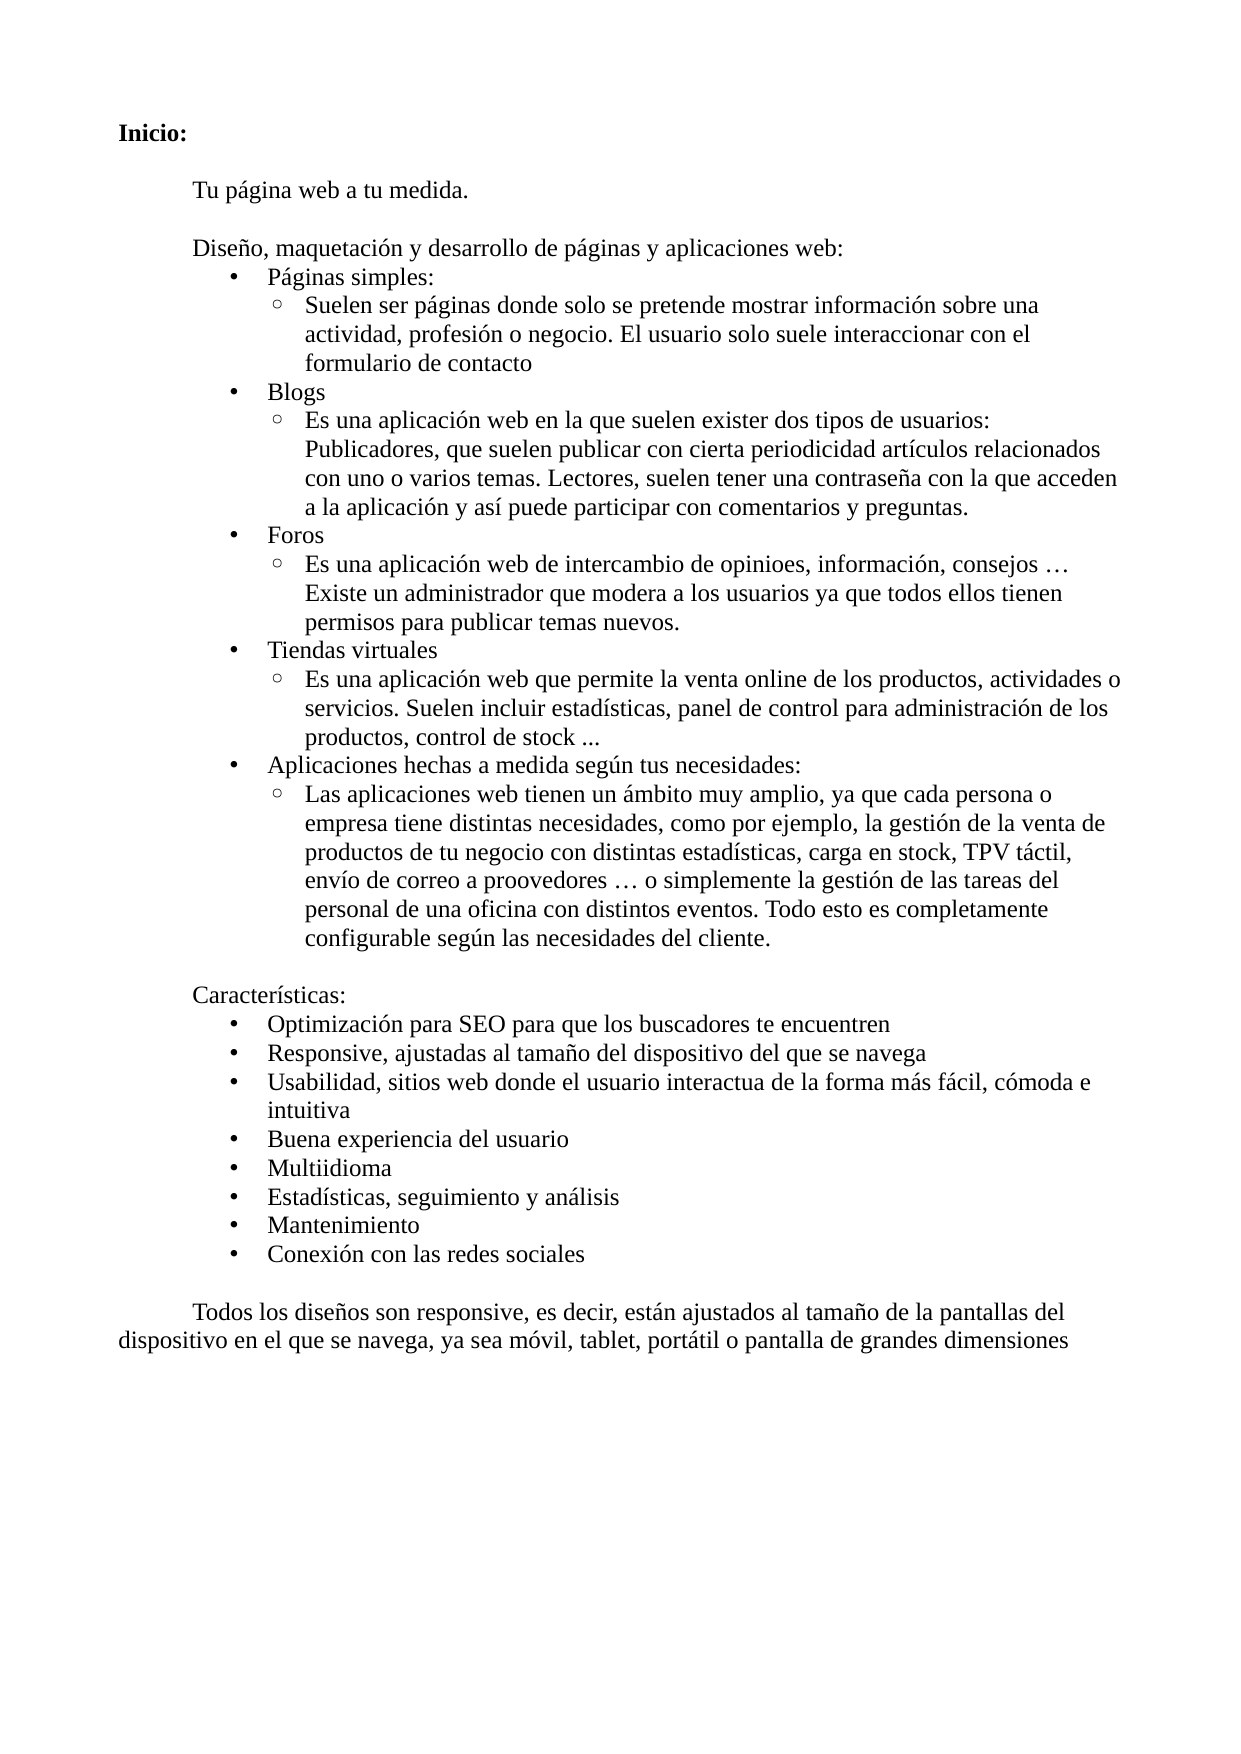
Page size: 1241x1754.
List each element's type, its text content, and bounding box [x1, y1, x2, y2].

list Las aplicaciones web tienen un ámbito muy amplio, ya que cada persona o empresa tiene distintas necesidades, como por ejemplo, la gestión de la venta de productos de tu negocio con distintas estadísticas, carga en stock, TPV táctil, envío de correo a proovedores … o simplemente la gestión de las tareas del personal de una oficina con distintos eventos. Todo esto es completamente configurable según las necesidades del cliente. [267, 779, 1122, 952]
list Es una aplicación web que permite la venta online de los productos, actividades o servicios. Suelen incluir estadísticas, panel de control para administración de los productos, control de stock ... [267, 664, 1122, 751]
list Aplicaciones hechas a medida según tus necesidades: [229, 751, 1122, 779]
list Conexión con las redes sociales [229, 1239, 1122, 1268]
text Todos los diseños son responsive, es decir, están ajustados al tamaño de la pantallas del dispositivo en el que se navega, ya sea móvil, tablet, portátil o pantalla de grandes dimensiones [118, 1297, 1122, 1354]
text Diseño, maquetación y desarrollo de páginas y aplicaciones web: [192, 233, 1122, 262]
list Blogs [229, 377, 1122, 406]
list Mantenimiento [229, 1211, 1122, 1239]
list Optimización para SEO para que los buscadores te encuentren [229, 1009, 1122, 1038]
list Multiidioma [229, 1153, 1122, 1182]
text Inicio: [118, 118, 1122, 147]
list Responsive, ajustadas al tamaño del dispositivo del que se navega [229, 1038, 1122, 1067]
list Foros [229, 521, 1122, 549]
list Estadísticas, seguimiento y análisis [229, 1182, 1122, 1211]
list Tiendas virtuales [229, 636, 1122, 664]
text Tu página web a tu medida. [192, 176, 1122, 204]
list Es una aplicación web de intercambio de opinioes, información, consejos … Existe un administrador que modera a los usuarios ya que todos ellos tienen permisos para publicar temas nuevos. [267, 549, 1122, 636]
list Usabilidad, sitios web donde el usuario interactua de la forma más fácil, cómoda e intuitiva [229, 1067, 1122, 1124]
list Buena experiencia del usuario [229, 1124, 1122, 1153]
text Características: [118, 981, 1122, 1009]
list Suelen ser páginas donde solo se pretende mostrar información sobre una actividad, profesión o negocio. El usuario solo suele interaccionar con el formulario de contacto [267, 291, 1122, 377]
list Páginas simples: [229, 262, 1122, 291]
list Es una aplicación web en la que suelen exister dos tipos de usuarios: Publicadores, que suelen publicar con cierta periodicidad artículos relacionados con uno o varios temas. Lectores, suelen tener una contraseña con la que acceden a la aplicación y así puede participar con comentarios y preguntas. [267, 406, 1122, 521]
